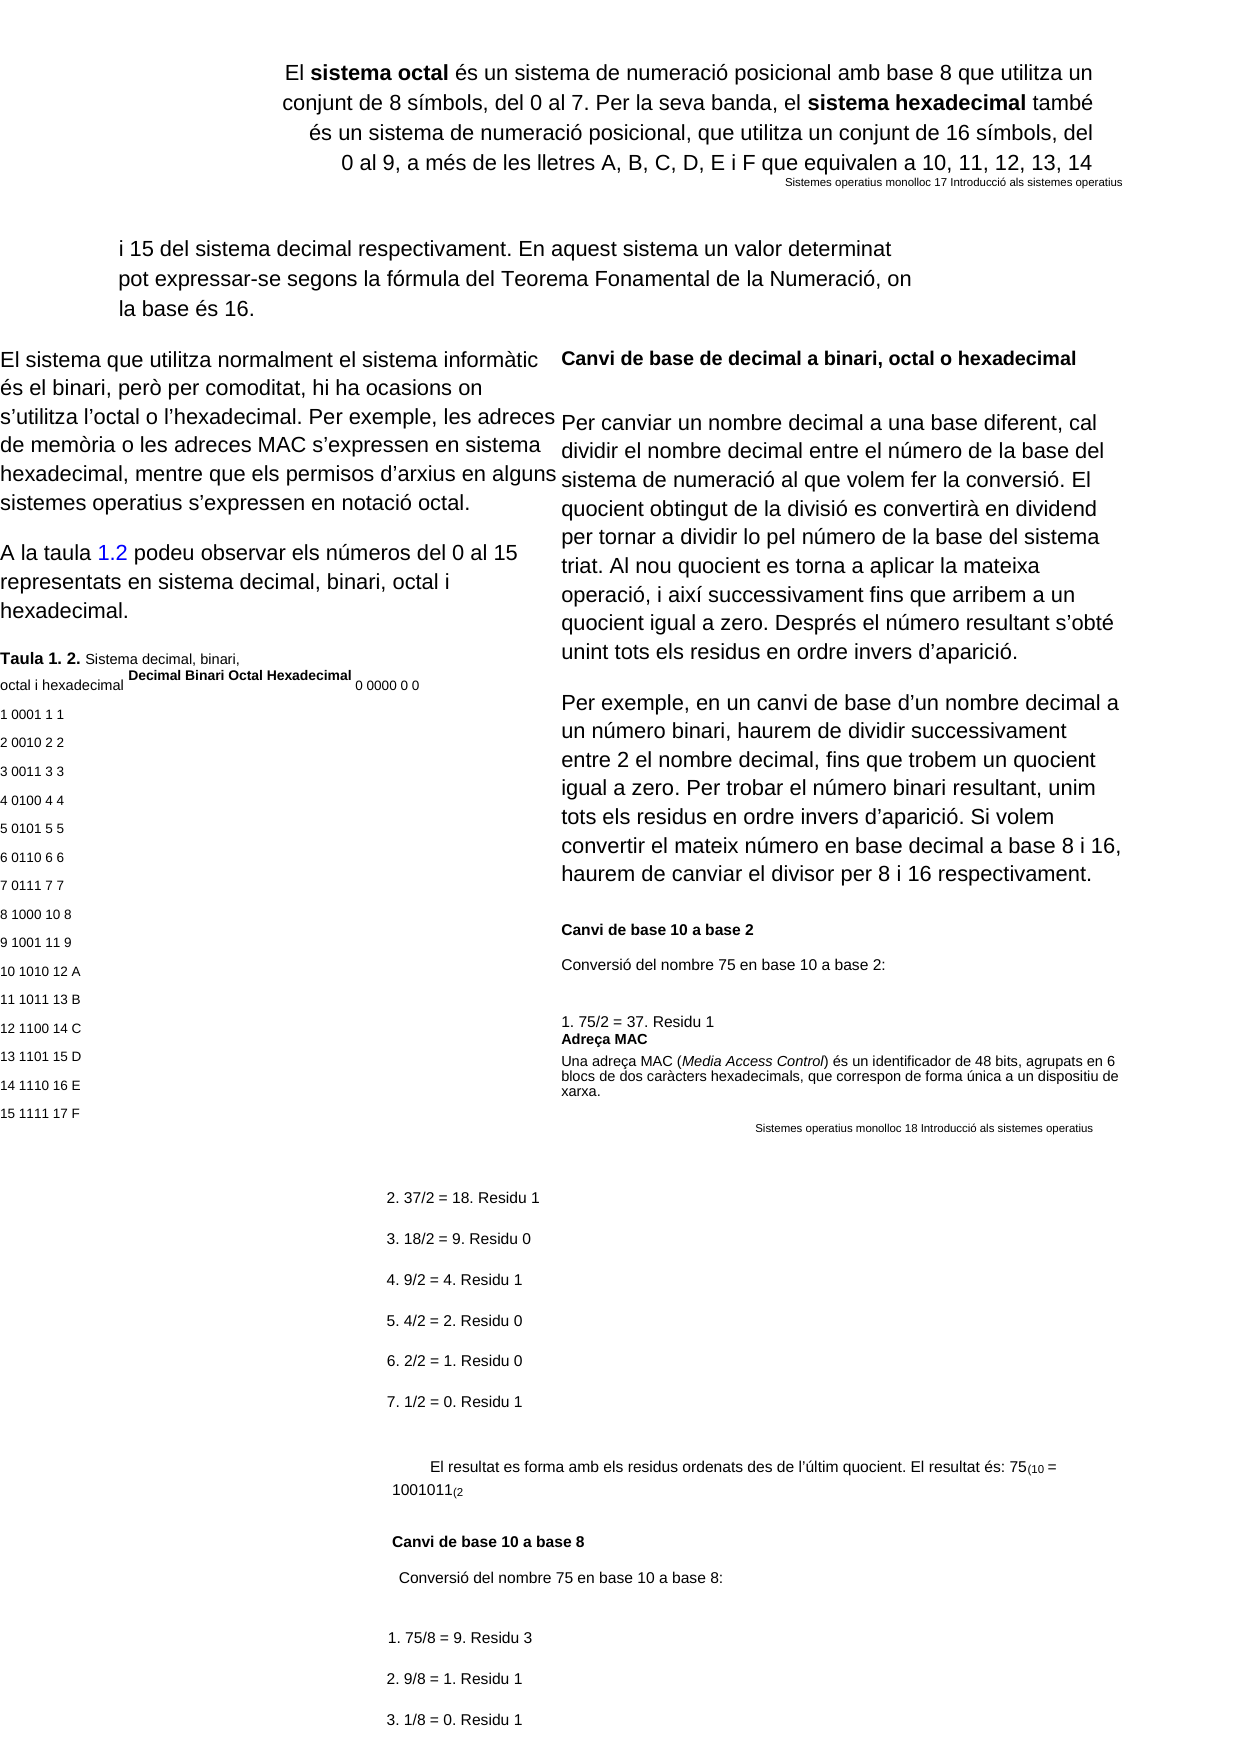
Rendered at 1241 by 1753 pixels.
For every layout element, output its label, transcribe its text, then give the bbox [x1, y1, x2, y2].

text 6 0110 6 6 [0, 849, 561, 865]
text 3. 18/2 = 9. Residu 0 [386, 1230, 1122, 1248]
text 5. 4/2 = 2. Residu 0 [386, 1311, 1122, 1329]
text Conversió del nombre 75 en base 10 a base 8: [0, 1568, 1122, 1586]
text pot expressar-se segons la fórmula del Teorema Fonamental de la Numeració, on [118, 266, 1122, 291]
text Canvi de base 10 a base 2 [561, 921, 1122, 939]
text i 15 del sistema decimal respectivament. En aquest sistema un valor determinat [118, 236, 1122, 261]
text 2 0010 2 2 [0, 735, 561, 751]
text 1. 75/2 = 37. Residu 1 [561, 1013, 1122, 1031]
text Per canviar un nombre decimal a una base diferent, cal dividir el nombre decimal entre el número de la base del sistema de numeració al que volem fer la conversió. El quocient obtingut de la divisió es convertirà en dividend per tornar a dividir lo pel número de la base del sistema triat. Al nou quocient es torna a aplicar la mateixa operació, i així successivament fins que arribem a un quocient igual a zero. Després el número resultant s’obté unint tots els residus en ordre invers d’aparició. [561, 409, 1122, 664]
text 3 0011 3 3 [0, 764, 561, 779]
text 4 0100 4 4 [0, 792, 561, 808]
text 15 1111 17 F [0, 1106, 561, 1122]
text 10 1010 12 A [0, 963, 561, 979]
text El sistema que utilitza normalment el sistema informàtic és el binari, però per comoditat, hi ha ocasions on s’utilitza l’octal o l’hexadecimal. Per exemple, les adreces de memòria o les adreces MAC s’expressen en sistema hexadecimal, mentre que els permisos d’arxius en alguns sistemes operatius s’expressen en notació octal. [0, 346, 561, 515]
text 0 al 9, a més de les lletres A, B, C, D, E i F que equivalen a 10, 11, 12, 13, 14 [0, 150, 1093, 175]
text 14 1110 16 E [0, 1078, 561, 1093]
text 12 1100 14 C [0, 1021, 561, 1036]
text 1001011(2 [392, 1477, 1122, 1499]
text El sistema octal és un sistema de numeració posicional amb base 8 que utilitza un [0, 60, 1093, 85]
text 2. 9/8 = 1. Residu 1 [386, 1670, 1122, 1688]
text 13 1101 15 D [0, 1049, 561, 1065]
text octal i hexadecimal Decimal Binari Octal Hexadecimal 0 0000 0 0 [0, 668, 561, 695]
text 1 0001 1 1 [0, 707, 561, 722]
text 11 1011 13 B [0, 992, 561, 1008]
text A la taula 1.2 podeu observar els números del 0 al 15 representats en sistema decimal, binari, octal i hexadecimal. [0, 540, 561, 623]
text 7. 1/2 = 0. Residu 1 [387, 1393, 1122, 1411]
text la base és 16. [118, 296, 1122, 321]
text Canvi de base de decimal a binari, octal o hexadecimal [561, 346, 1122, 369]
text Sistemes operatius monolloc 17 Introducció als sistemes operatius [0, 175, 1123, 188]
text 1. 75/8 = 9. Residu 3 [388, 1629, 1122, 1647]
text 9 1001 11 9 [0, 935, 561, 951]
text Conversió del nombre 75 en base 10 a base 2: [561, 956, 1122, 974]
text El resultat es forma amb els residus ordenats des de l’últim quocient. El resultat és: 75(10 = [0, 1454, 1056, 1476]
text Taula 1. 2. Sistema decimal, binari, [0, 648, 561, 668]
text Sistemes operatius monolloc 18 Introducció als sistemes operatius [0, 1122, 1093, 1135]
text 3. 1/8 = 0. Residu 1 [386, 1711, 1122, 1729]
text Adreça MAC [561, 1031, 1122, 1047]
text 4. 9/2 = 4. Residu 1 [386, 1271, 1122, 1288]
text 6. 2/2 = 1. Residu 0 [387, 1352, 1122, 1370]
text Canvi de base 10 a base 8 [392, 1533, 1122, 1551]
text conjunt de 8 símbols, del 0 al 7. Per la seva banda, el sistema hexadecimal també [0, 90, 1093, 115]
text 8 1000 10 8 [0, 906, 561, 922]
text 5 0101 5 5 [0, 821, 561, 836]
text Una adreça MAC (Media Access Control) és un identificador de 48 bits, agrupats en 6 blocs de dos caràcters hexadecimals, que correspon de forma única a un dispositiu de xarxa. [561, 1054, 1122, 1099]
text 7 0111 7 7 [0, 878, 561, 893]
text 2. 37/2 = 18. Residu 1 [386, 1189, 1122, 1207]
text Per exemple, en un canvi de base d’un nombre decimal a un número binari, haurem de dividir successivament entre 2 el nombre decimal, fins que trobem un quocient igual a zero. Per trobar el número binari resultant, unim tots els residus en ordre invers d’aparició. Si volem convertir el mateix número en base decimal a base 8 i 16, haurem de canviar el divisor per 8 i 16 respectivament. [561, 689, 1122, 886]
text és un sistema de numeració posicional, que utilitza un conjunt de 16 símbols, del [0, 120, 1093, 145]
